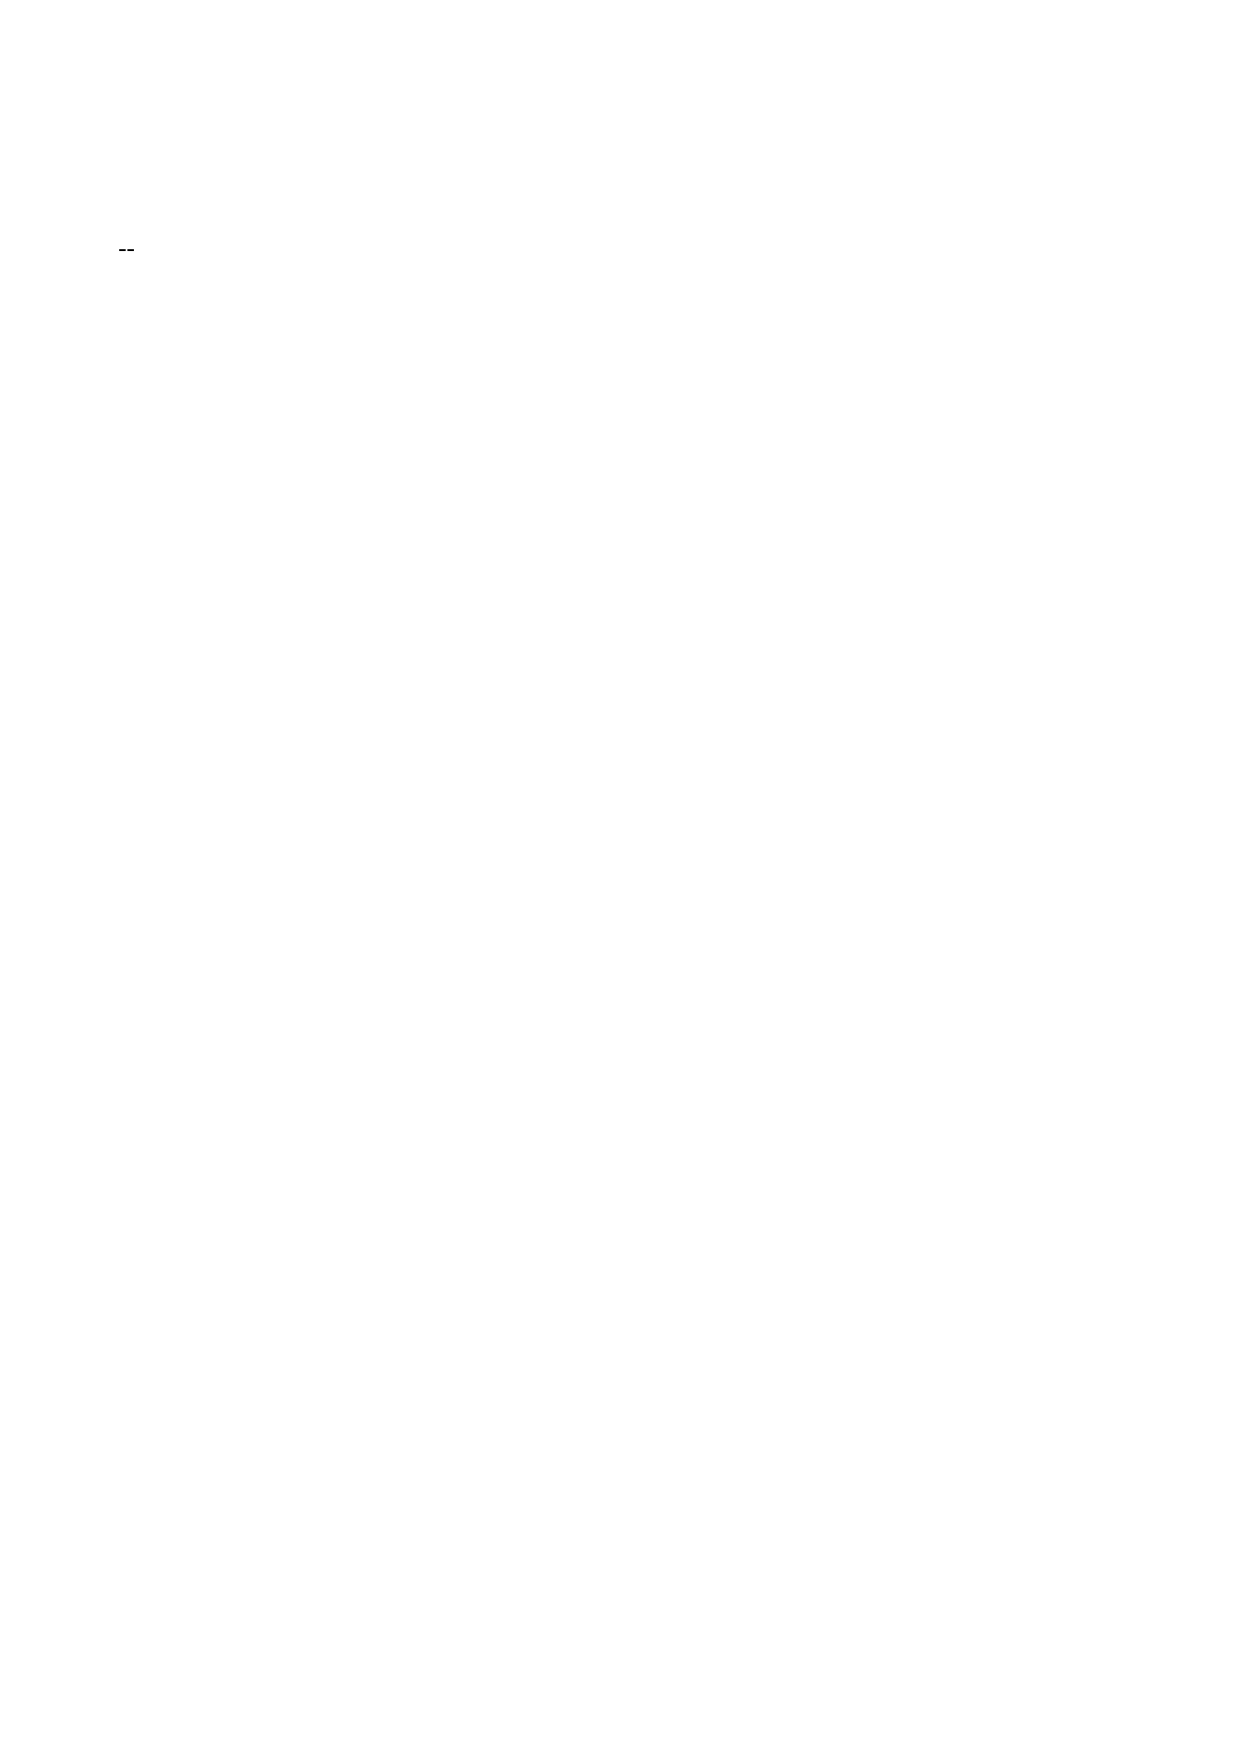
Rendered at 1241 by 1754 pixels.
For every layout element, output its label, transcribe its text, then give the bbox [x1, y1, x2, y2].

text -- [118, 233, 1122, 262]
